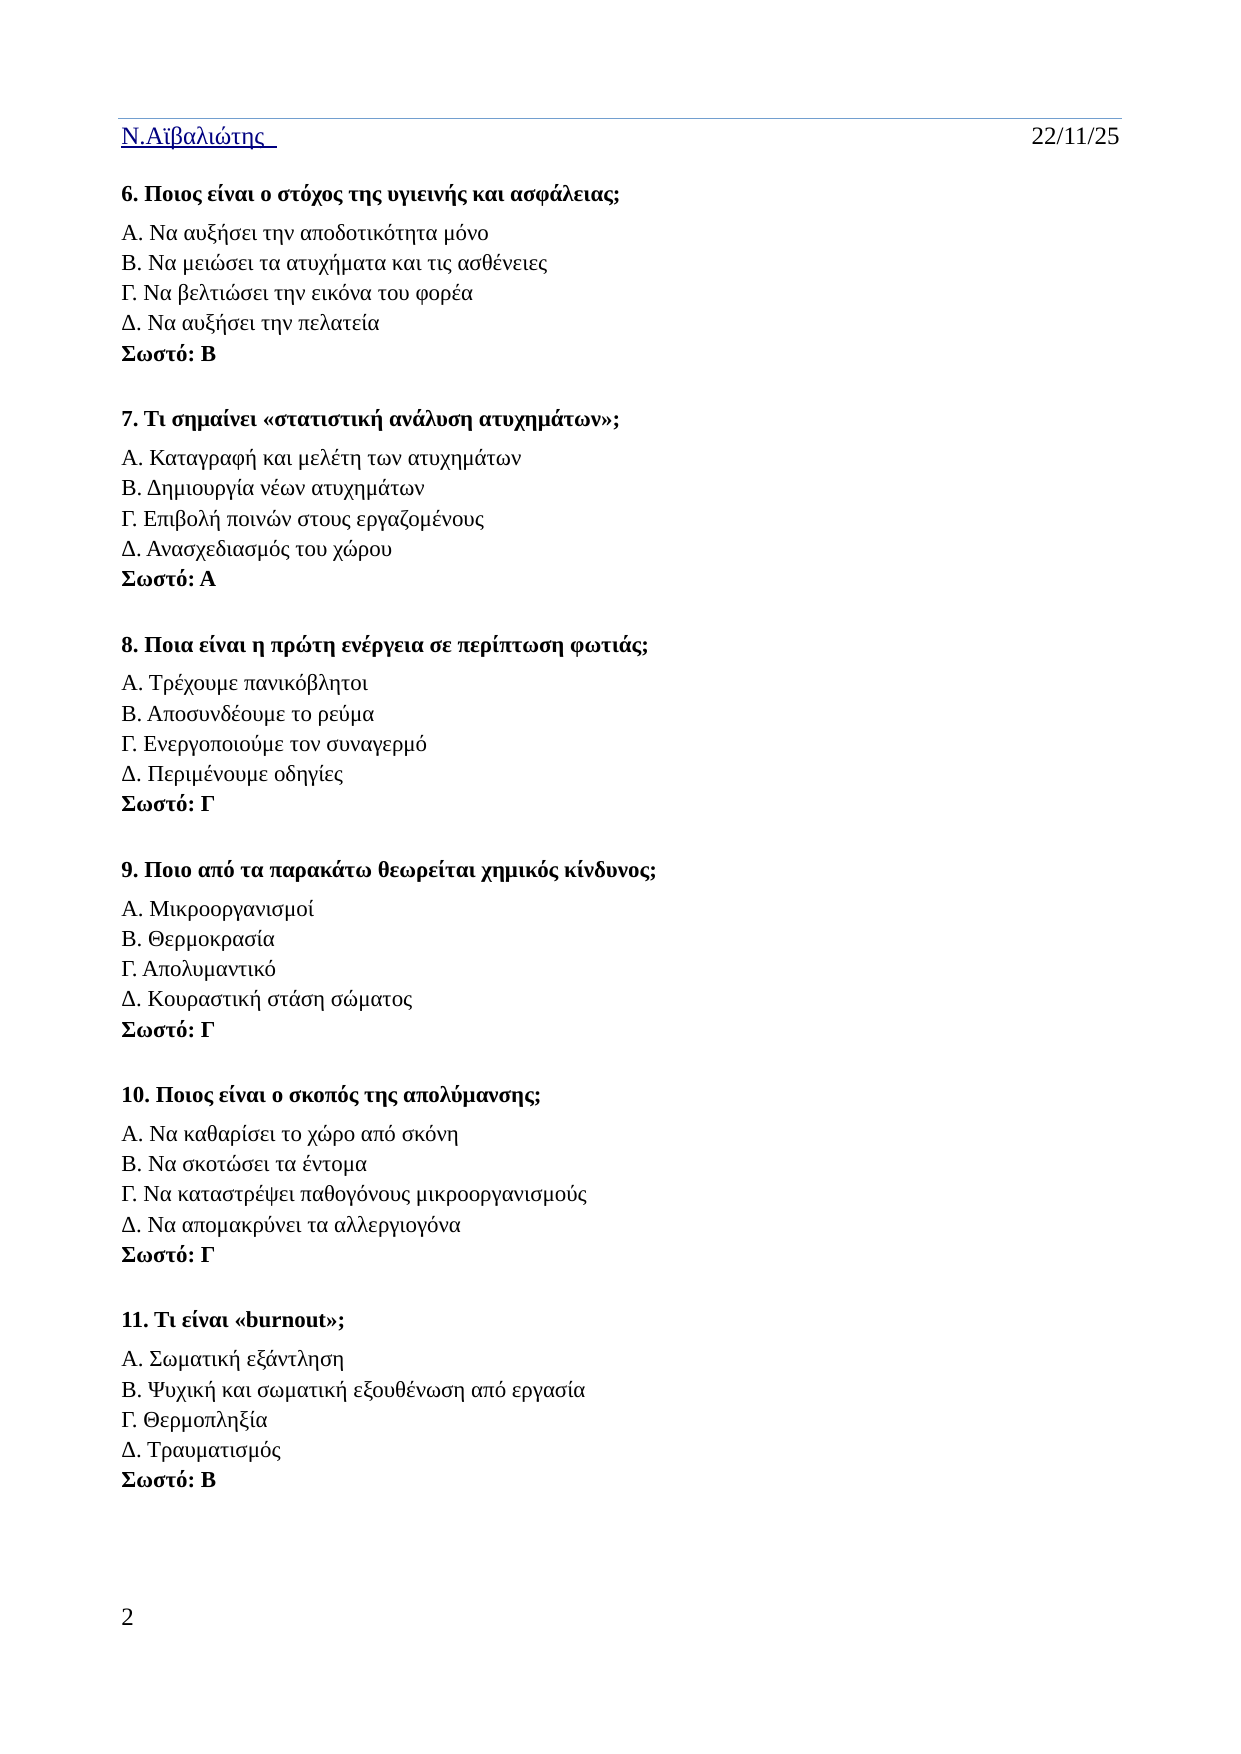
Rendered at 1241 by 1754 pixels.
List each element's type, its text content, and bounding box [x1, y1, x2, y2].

text Α. Να καθαρίσει το χώρο από σκόνη Β. Να σκοτώσει τα έντομα Γ. Να καταστρέψει παθογόνους μικροοργανισμούς Δ. Να απομακρύνει τα αλλεργιογόνα Σωστό: Γ [121, 1120, 1119, 1267]
text Α. Σωματική εξάντληση Β. Ψυχική και σωματική εξουθένωση από εργασία Γ. Θερμοπληξία Δ. Τραυματισμός Σωστό: Β [121, 1345, 1119, 1493]
subtitle 8. Ποια είναι η πρώτη ενέργεια σε περίπτωση φωτιάς; [121, 631, 1119, 657]
subtitle 11. Τι είναι «burnout»; [121, 1307, 1119, 1333]
subtitle 9. Ποιο από τα παρακάτω θεωρείται χημικός κίνδυνος; [121, 856, 1119, 882]
text Α. Μικροοργανισμοί Β. Θερμοκρασία Γ. Απολυμαντικό Δ. Κουραστική στάση σώματος Σωστό: Γ [121, 895, 1119, 1042]
text Α. Τρέχουμε πανικόβλητοι Β. Αποσυνδέουμε το ρεύμα Γ. Ενεργοποιούμε τον συναγερμό Δ. Περιμένουμε οδηγίες Σωστό: Γ [121, 669, 1119, 817]
subtitle 7. Τι σημαίνει «στατιστική ανάλυση ατυχημάτων»; [121, 405, 1119, 432]
text Α. Να αυξήσει την αποδοτικότητα μόνο Β. Να μειώσει τα ατυχήματα και τις ασθένειες Γ. Να βελτιώσει την εικόνα του φορέα Δ. Να αυξήσει την πελατεία Σωστό: Β [121, 219, 1119, 366]
subtitle 10. Ποιος είναι ο σκοπός της απολύμανσης; [121, 1081, 1119, 1108]
subtitle 6. Ποιος είναι ο στόχος της υγιεινής και ασφάλειας; [121, 180, 1119, 206]
text Α. Καταγραφή και μελέτη των ατυχημάτων Β. Δημιουργία νέων ατυχημάτων Γ. Επιβολή ποινών στους εργαζομένους Δ. Ανασχεδιασμός του χώρου Σωστό: Α [121, 444, 1119, 591]
